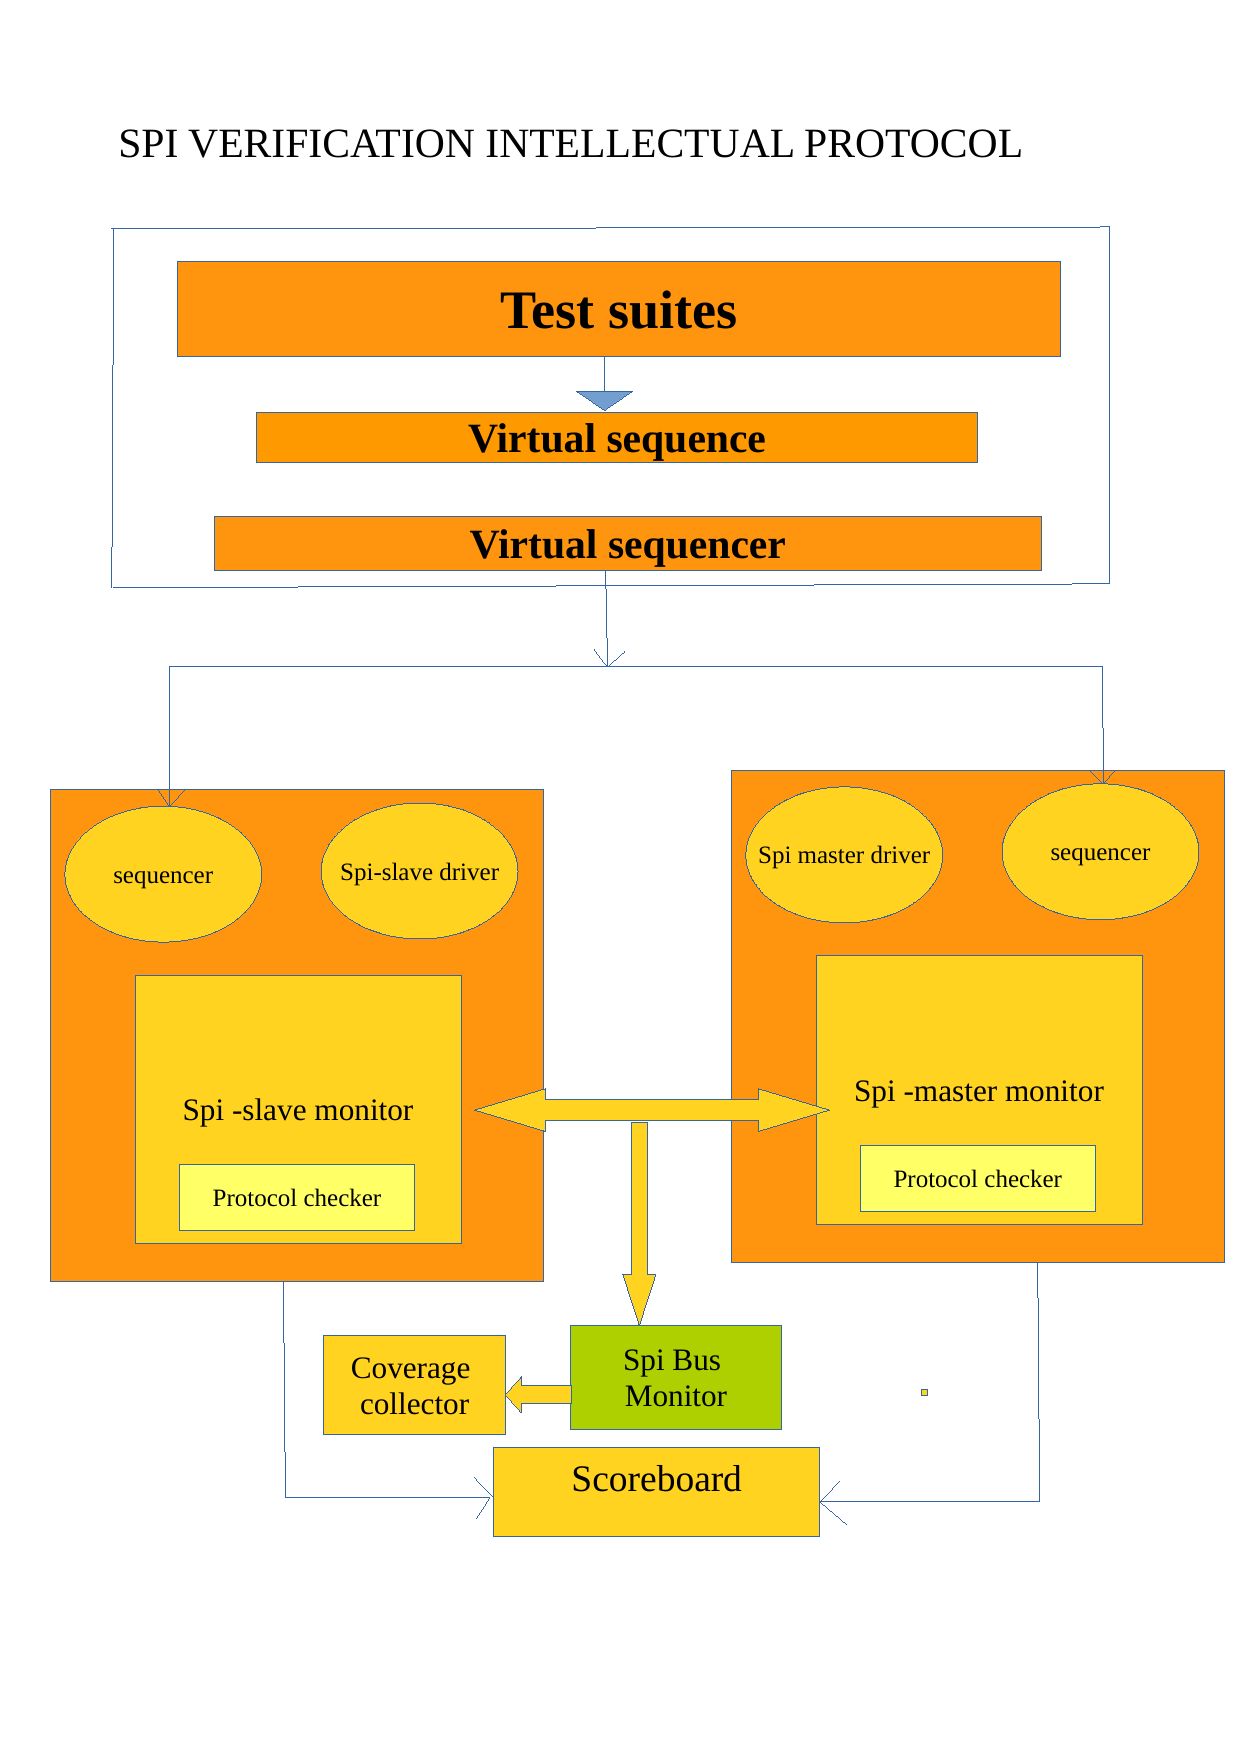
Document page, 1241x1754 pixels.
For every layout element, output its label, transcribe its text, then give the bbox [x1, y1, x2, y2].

text ` [544, 953, 731, 981]
